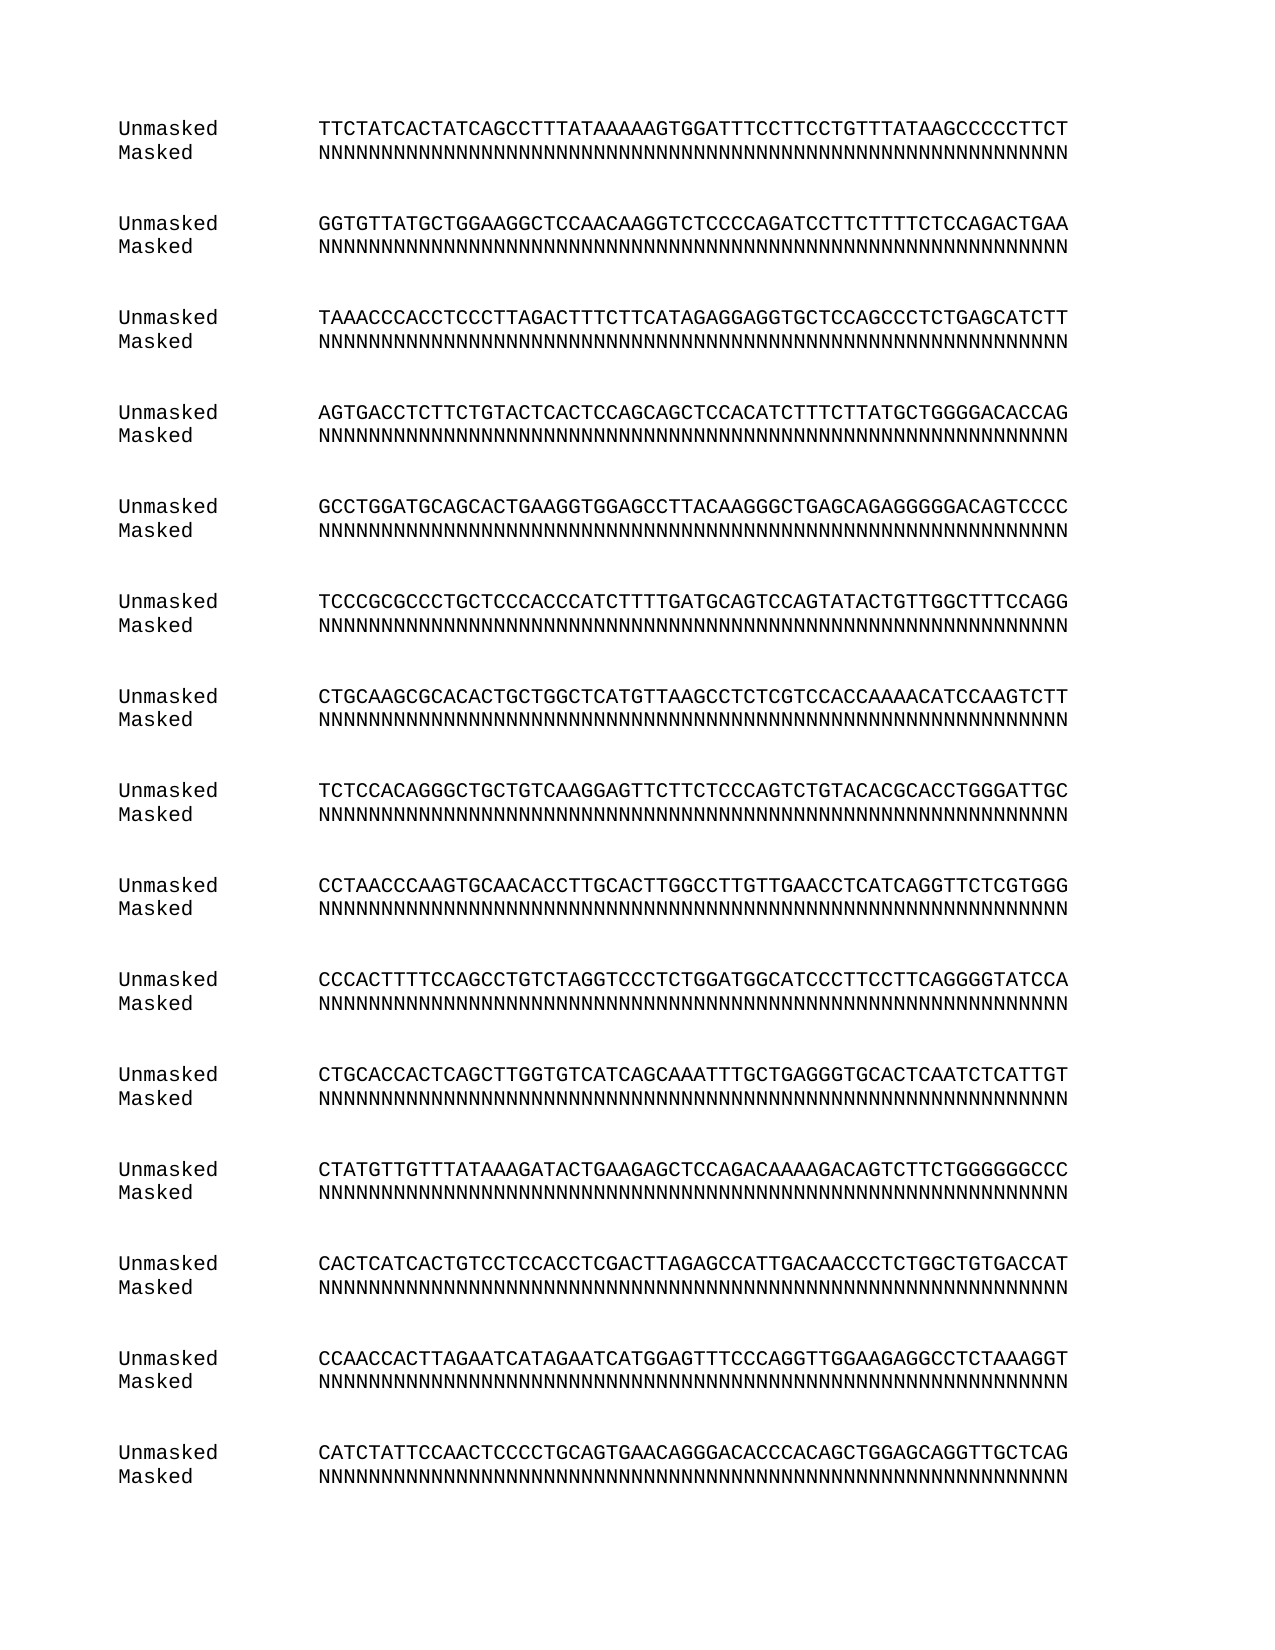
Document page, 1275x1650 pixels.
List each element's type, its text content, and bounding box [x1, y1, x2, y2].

text Unmasked TCCCGCGCCCTGCTCCCACCCATCTTTTGATGCAGTCCAGTATACTGTTGGCTTTCCAGG [118, 591, 1157, 615]
text Masked NNNNNNNNNNNNNNNNNNNNNNNNNNNNNNNNNNNNNNNNNNNNNNNNNNNNNNNNNNNN [118, 142, 1157, 165]
text Unmasked CTGCAAGCGCACACTGCTGGCTCATGTTAAGCCTCTCGTCCACCAAAACATCCAAGTCTT [118, 686, 1157, 709]
text Unmasked CTATGTTGTTTATAAAGATACTGAAGAGCTCCAGACAAAAGACAGTCTTCTGGGGGGCCC [118, 1158, 1157, 1182]
text Masked NNNNNNNNNNNNNNNNNNNNNNNNNNNNNNNNNNNNNNNNNNNNNNNNNNNNNNNNNNNN [118, 993, 1157, 1017]
text Unmasked CCTAACCCAAGTGCAACACCTTGCACTTGGCCTTGTTGAACCTCATCAGGTTCTCGTGGG [118, 875, 1157, 898]
text Unmasked AGTGACCTCTTCTGTACTCACTCCAGCAGCTCCACATCTTTCTTATGCTGGGGACACCAG [118, 402, 1157, 426]
text Unmasked TAAACCCACCTCCCTTAGACTTTCTTCATAGAGGAGGTGCTCCAGCCCTCTGAGCATCTT [118, 307, 1157, 331]
text Masked NNNNNNNNNNNNNNNNNNNNNNNNNNNNNNNNNNNNNNNNNNNNNNNNNNNNNNNNNNNN [118, 1277, 1157, 1300]
text Unmasked CCAACCACTTAGAATCATAGAATCATGGAGTTTCCCAGGTTGGAAGAGGCCTCTAAAGGT [118, 1348, 1157, 1371]
text Masked NNNNNNNNNNNNNNNNNNNNNNNNNNNNNNNNNNNNNNNNNNNNNNNNNNNNNNNNNNNN [118, 426, 1157, 449]
text Masked NNNNNNNNNNNNNNNNNNNNNNNNNNNNNNNNNNNNNNNNNNNNNNNNNNNNNNNNNNNN [118, 1088, 1157, 1111]
text Masked NNNNNNNNNNNNNNNNNNNNNNNNNNNNNNNNNNNNNNNNNNNNNNNNNNNNNNNNNNNN [118, 236, 1157, 260]
text Unmasked GGTGTTATGCTGGAAGGCTCCAACAAGGTCTCCCCAGATCCTTCTTTTCTCCAGACTGAA [118, 213, 1157, 236]
text Masked NNNNNNNNNNNNNNNNNNNNNNNNNNNNNNNNNNNNNNNNNNNNNNNNNNNNNNNNNNNN [118, 804, 1157, 827]
text Masked NNNNNNNNNNNNNNNNNNNNNNNNNNNNNNNNNNNNNNNNNNNNNNNNNNNNNNNNNNNN [118, 898, 1157, 922]
text Unmasked CTGCACCACTCAGCTTGGTGTCATCAGCAAATTTGCTGAGGGTGCACTCAATCTCATTGT [118, 1064, 1157, 1088]
text Unmasked TTCTATCACTATCAGCCTTTATAAAAAGTGGATTTCCTTCCTGTTTATAAGCCCCCTTCT [118, 118, 1157, 142]
text Masked NNNNNNNNNNNNNNNNNNNNNNNNNNNNNNNNNNNNNNNNNNNNNNNNNNNNNNNNNNNN [118, 709, 1157, 733]
text Masked NNNNNNNNNNNNNNNNNNNNNNNNNNNNNNNNNNNNNNNNNNNNNNNNNNNNNNNNNNNN [118, 615, 1157, 638]
text Unmasked GCCTGGATGCAGCACTGAAGGTGGAGCCTTACAAGGGCTGAGCAGAGGGGGACAGTCCCC [118, 496, 1157, 520]
text Unmasked TCTCCACAGGGCTGCTGTCAAGGAGTTCTTCTCCCAGTCTGTACACGCACCTGGGATTGC [118, 780, 1157, 804]
text Unmasked CATCTATTCCAACTCCCCTGCAGTGAACAGGGACACCCACAGCTGGAGCAGGTTGCTCAG [118, 1442, 1157, 1466]
text Masked NNNNNNNNNNNNNNNNNNNNNNNNNNNNNNNNNNNNNNNNNNNNNNNNNNNNNNNNNNNN [118, 1182, 1157, 1206]
text Masked NNNNNNNNNNNNNNNNNNNNNNNNNNNNNNNNNNNNNNNNNNNNNNNNNNNNNNNNNNNN [118, 1466, 1157, 1489]
text Masked NNNNNNNNNNNNNNNNNNNNNNNNNNNNNNNNNNNNNNNNNNNNNNNNNNNNNNNNNNNN [118, 520, 1157, 544]
text Masked NNNNNNNNNNNNNNNNNNNNNNNNNNNNNNNNNNNNNNNNNNNNNNNNNNNNNNNNNNNN [118, 331, 1157, 354]
text Unmasked CACTCATCACTGTCCTCCACCTCGACTTAGAGCCATTGACAACCCTCTGGCTGTGACCAT [118, 1253, 1157, 1277]
text Masked NNNNNNNNNNNNNNNNNNNNNNNNNNNNNNNNNNNNNNNNNNNNNNNNNNNNNNNNNNNN [118, 1371, 1157, 1395]
text Unmasked CCCACTTTTCCAGCCTGTCTAGGTCCCTCTGGATGGCATCCCTTCCTTCAGGGGTATCCA [118, 969, 1157, 993]
